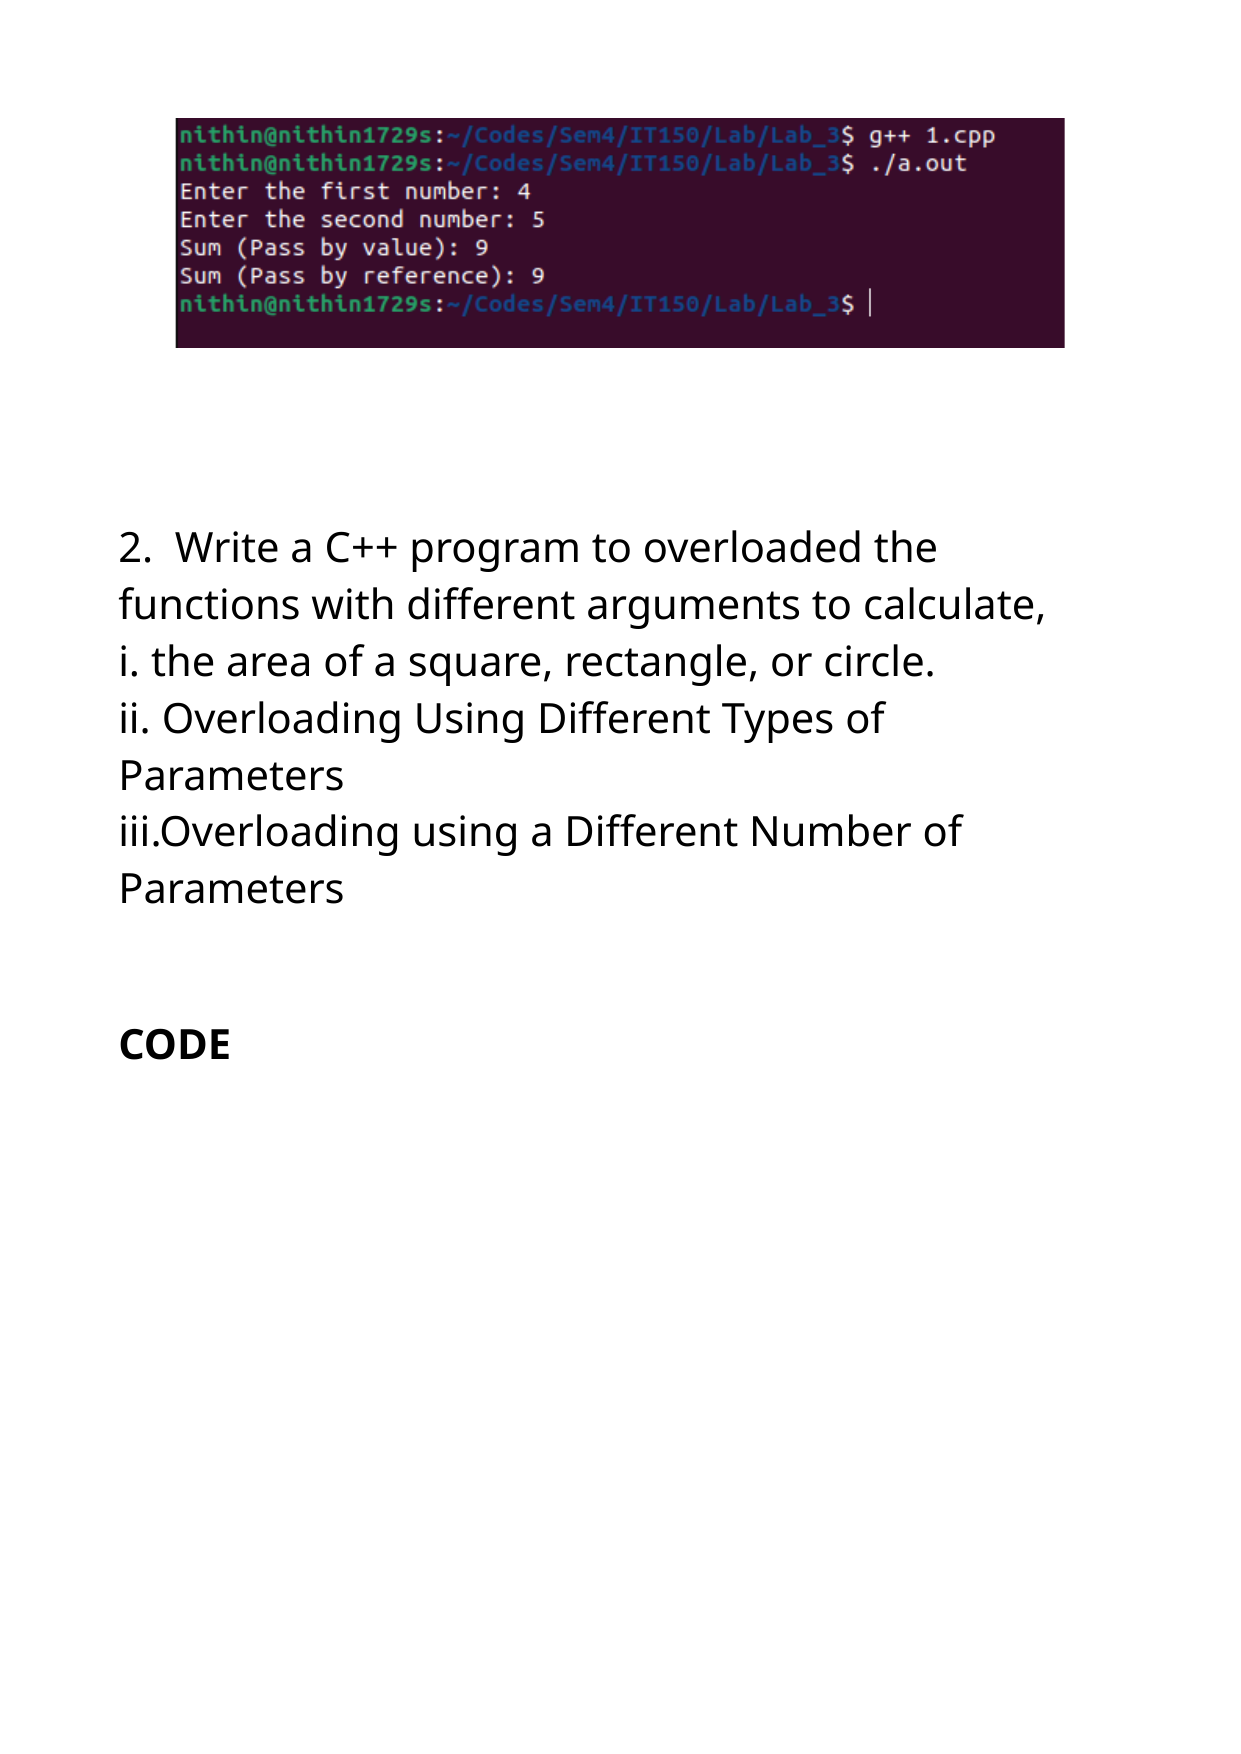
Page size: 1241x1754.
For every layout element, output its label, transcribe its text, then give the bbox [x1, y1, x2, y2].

text CODE [118, 1015, 1122, 1072]
text i. the area of a square, rectangle, or circle. [118, 632, 1122, 688]
text 2. Write a C++ program to overloaded the functions with different arguments to calculate, [118, 518, 1122, 632]
text iii.Overloading using a Different Number of Parameters [118, 802, 1122, 916]
picture [175, 118, 1065, 348]
text ii. Overloading Using Different Types of Parameters [118, 688, 1122, 802]
